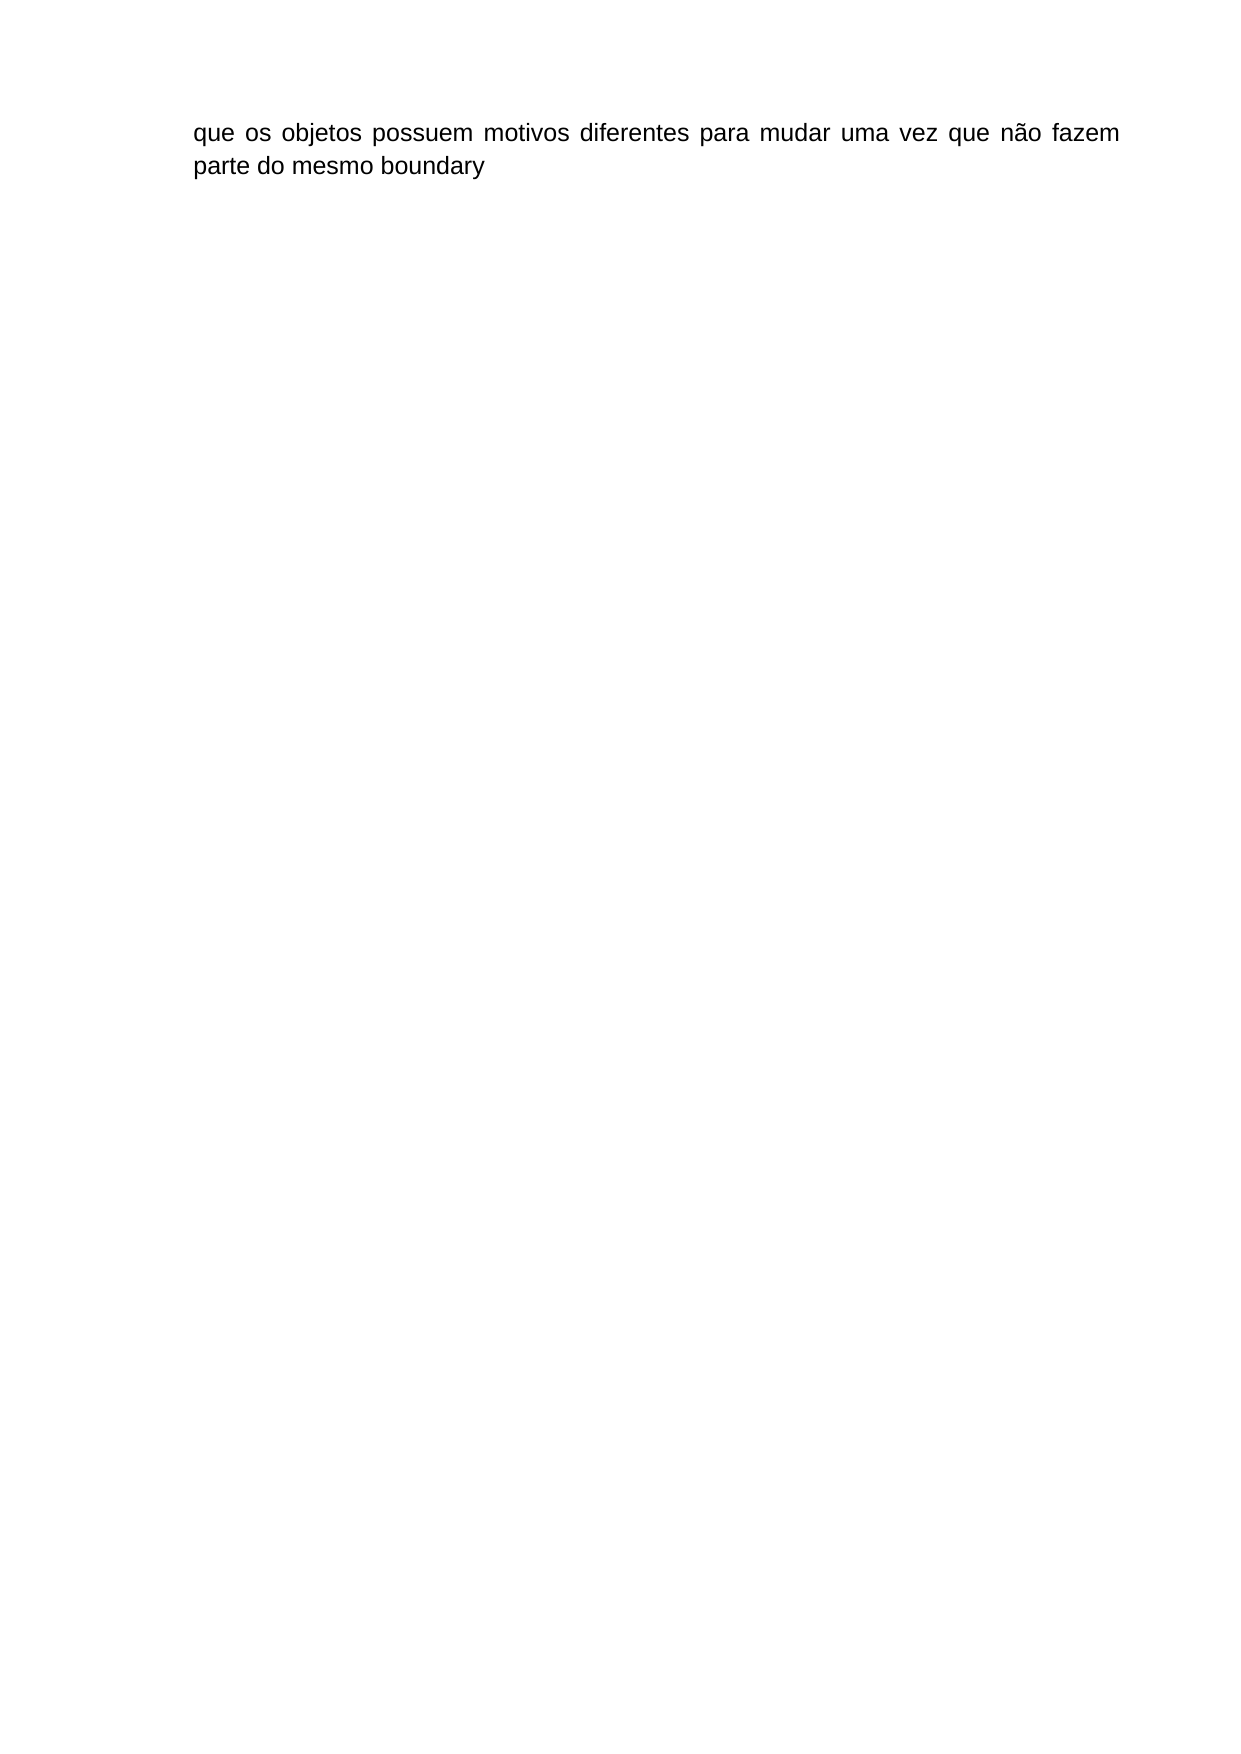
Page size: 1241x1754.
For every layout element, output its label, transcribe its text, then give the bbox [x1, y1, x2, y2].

list que os objetos possuem motivos diferentes para mudar uma vez que não fazem parte do mesmo boundary [156, 118, 1122, 180]
